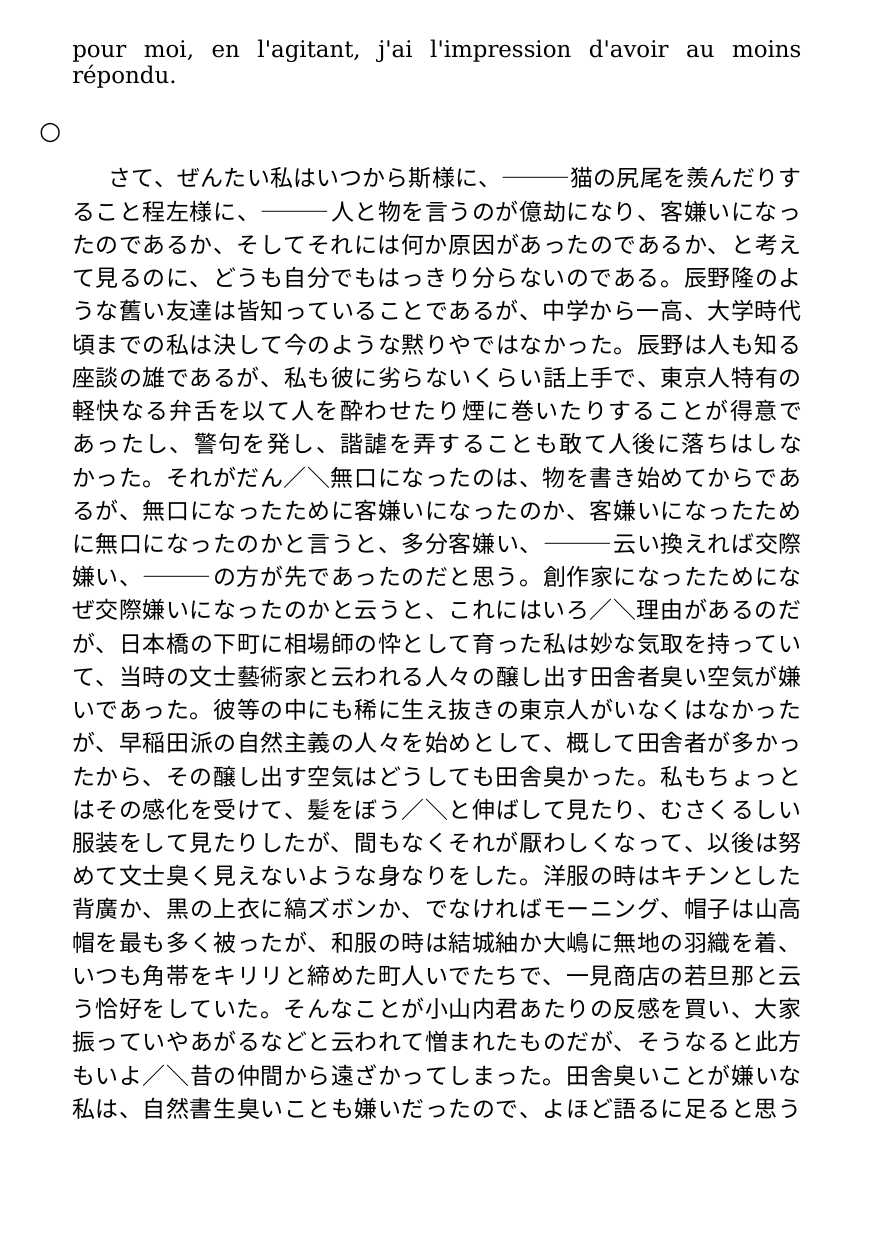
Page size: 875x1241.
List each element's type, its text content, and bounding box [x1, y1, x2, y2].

text pour moi, en l'agitant, j'ai l'impression d'avoir au moins répondu. [72, 36, 802, 89]
text さて、ぜんたい私はいつから斯様に、―――猫の尻尾を羨んだりすること程左様に、―――人と物を言うのが億劫になり、客嫌いになったのであるか、そしてそれには何か原因があったのであるか、と考えて見るのに、どうも自分でもはっきり分らないのである。辰野隆のような舊い友達は皆知っていることであるが、中学から一高、大学時代頃までの私は決して今のような黙りやではなかった。辰野は人も知る座談の雄であるが、私も彼に劣らないくらい話上手で、東京人特有の軽快なる弁舌を以て人を酔わせたり煙に巻いたりすることが得意であったし、警句を発し、諧謔を弄することも敢て人後に落ちはしなかった。それがだん／＼無口になったのは、物を書き始めてからであるが、無口になったために客嫌いになったのか、客嫌いになったために無口になったのかと言うと、多分客嫌い、―――云い換えれば交際嫌い、―――の方が先であったのだと思う。創作家になったためになぜ交際嫌いになったのかと云うと、これにはいろ／＼理由があるのだが、日本橋の下町に相場師の忰として育った私は妙な気取を持っていて、当時の文士藝術家と云われる人々の醸し出す田舎者臭い空気が嫌いであった。彼等の中にも稀に生え抜きの東京人がいなくはなかったが、早稲田派の自然主義の人々を始めとして、概して田舎者が多かったから、その醸し出す空気はどうしても田舎臭かった。私もちょっとはその感化を受けて、髪をぼう／＼と伸ばして見たり、むさくるしい服装をして見たりしたが、間もなくそれが厭わしくなって、以後は努めて文士臭く見えないような身なりをした。洋服の時はキチンとした背廣か、黒の上衣に縞ズボンか、でなければモーニング、帽子は山高帽を最も多く被ったが、和服の時は結城紬か大嶋に無地の羽織を着、いつも角帯をキリリと締めた町人いでたちで、一見商店の若旦那と云う恰好をしていた。そんなことが小山内君あたりの反感を買い、大家振っていやあがるなどと云われて憎まれたものだが、そうなると此方もいよ／＼昔の仲間から遠ざかってしまった。田舎臭いことが嫌いな私は、自然書生臭いことも嫌いだったので、よほど語るに足ると思う [72, 160, 802, 1124]
subtitle ○ [36, 113, 838, 148]
